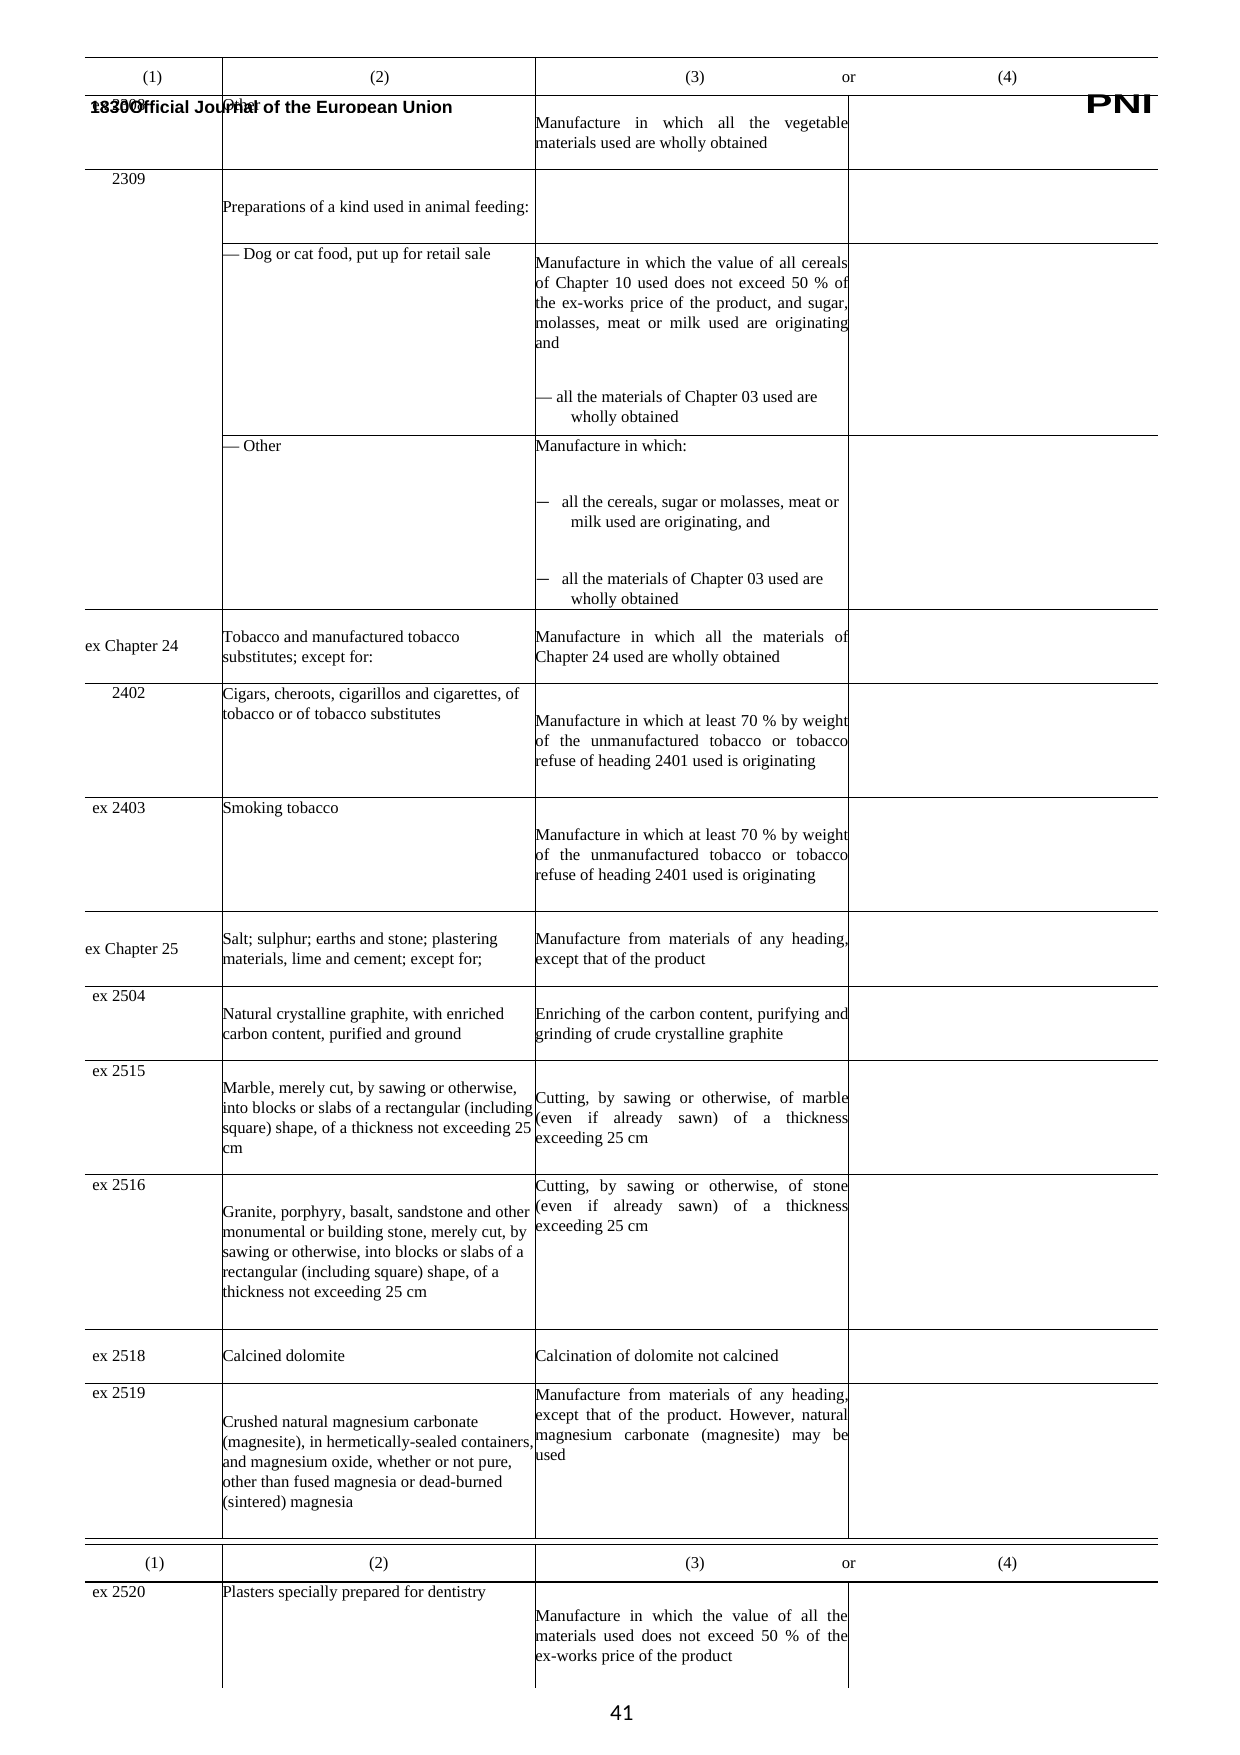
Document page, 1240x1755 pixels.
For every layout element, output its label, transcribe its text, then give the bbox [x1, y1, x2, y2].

table_cell Manufacture in which all the vegetable materials used are wholly obtained [536, 113, 848, 169]
table_cell [849, 1175, 1158, 1328]
table_header (1) [85, 58, 222, 95]
table_cell Calcined dolomite [223, 1330, 535, 1383]
table_cell [849, 1061, 1158, 1174]
table_cell ex 2403 [85, 798, 222, 911]
table_cell [849, 1583, 1158, 1688]
table_cell [849, 1330, 1158, 1383]
table_cell [849, 436, 1158, 609]
table_cell [536, 170, 848, 243]
table_cell Granite, porphyry, basalt, sandstone and other monumental or building stone, merely cut, by sawing or otherwise, into blocks or slabs of a rectangular (including square) shape, of a thickness not exceeding 25 cm [223, 1175, 535, 1328]
table_cell — Dog or cat food, put up for retail sale [223, 244, 535, 435]
table_cell [849, 244, 1158, 435]
table_cell Enriching of the carbon content, purifying and grinding of crude crystalline graphite [536, 987, 848, 1060]
table_cell [849, 96, 1158, 169]
table_cell [849, 912, 1158, 986]
table_header (2) [223, 1545, 535, 1581]
table_cell [849, 684, 1158, 797]
table_cell Crushed natural magnesium carbonate (magnesite), in hermetically-sealed containers, and magnesium oxide, whether or not pure, other than fused magnesia or dead-burned (sintered) magnesia [223, 1384, 535, 1538]
table_cell Preparations of a kind used in animal feeding: [223, 170, 535, 243]
table_cell Manufacture in which the value of all the materials used does not exceed 50 % of the ex-works price of the product [536, 1583, 848, 1688]
table_cell Manufacture from materials of any heading, except that of the product [536, 912, 848, 986]
table_cell Cutting, by sawing or otherwise, of marble (even if already sawn) of a thickness exceeding 25 cm [536, 1061, 848, 1174]
table_header (2) [223, 58, 535, 88]
table_cell Cutting, by sawing or otherwise, of stone (even if already sawn) of a thickness exceeding 25 cm [536, 1175, 848, 1328]
table_cell ex Chapter 24 [85, 610, 222, 683]
table_cell [849, 170, 1158, 243]
table_header (3) or (4) [536, 1545, 1158, 1581]
table_cell Manufacture in which the value of all cereals of Chapter 10 used does not exceed 50 % of the ex-works price of the product, and sugar, molasses, meat or milk used are originating and — all the materials of Chapter 03 used are wholly obtained [536, 244, 848, 435]
table_cell Manufacture in which at least 70 % by weight of the unmanufactured tobacco or tobacco refuse of heading 2401 used is originating [536, 798, 848, 911]
table_cell ex 2519 [85, 1384, 222, 1538]
table_cell ex 2308 [85, 96, 222, 169]
table_cell ex 2518 [85, 1330, 222, 1383]
table_cell [849, 987, 1158, 1060]
table_header (1) [85, 1545, 222, 1581]
table_cell Calcination of dolomite not calcined [536, 1330, 848, 1383]
table_cell [849, 610, 1158, 683]
table_cell 2309 [85, 170, 222, 609]
table_cell Other [223, 113, 535, 169]
table_cell [849, 1384, 1158, 1538]
table_cell Salt; sulphur; earths and stone; plastering materials, lime and cement; except for; [223, 912, 535, 986]
table_cell Plasters specially prepared for dentistry [223, 1583, 535, 1688]
table_cell — Other [223, 436, 535, 609]
table_cell ex 2504 [85, 987, 222, 1060]
table_cell Manufacture in which all the materials of Chapter 24 used are wholly obtained [536, 610, 848, 683]
table_cell ex 2515 [85, 1061, 222, 1174]
table_cell Smoking tobacco [223, 798, 535, 911]
table_cell Natural crystalline graphite, with enriched carbon content, purified and ground [223, 987, 535, 1060]
table_cell ex 2516 [85, 1175, 222, 1328]
table_cell ex 2520 [85, 1583, 222, 1688]
table_cell ex Chapter 25 [85, 912, 222, 986]
table_cell [849, 798, 1158, 911]
table_cell Manufacture from materials of any heading, except that of the product. However, natural magnesium carbonate (magnesite) may be used [536, 1384, 848, 1538]
table_cell Manufacture in which at least 70 % by weight of the unmanufactured tobacco or tobacco refuse of heading 2401 used is originating [536, 684, 848, 797]
table_cell Tobacco and manufactured tobacco substitutes; except for: [223, 610, 535, 683]
table_cell 2402 [85, 684, 222, 797]
table_cell Manufacture in which: all the cereals, sugar or molasses, meat or milk used are originating, and all the materials of Chapter 03 used are wholly obtained [536, 436, 848, 609]
table_cell Cigars, cheroots, cigarillos and cigarettes, of tobacco or of tobacco substitutes [223, 684, 535, 797]
table_cell Marble, merely cut, by sawing or otherwise, into blocks or slabs of a rectangular (including square) shape, of a thickness not exceeding 25 cm [223, 1061, 535, 1174]
table_header (3) or (4) [536, 58, 1158, 95]
